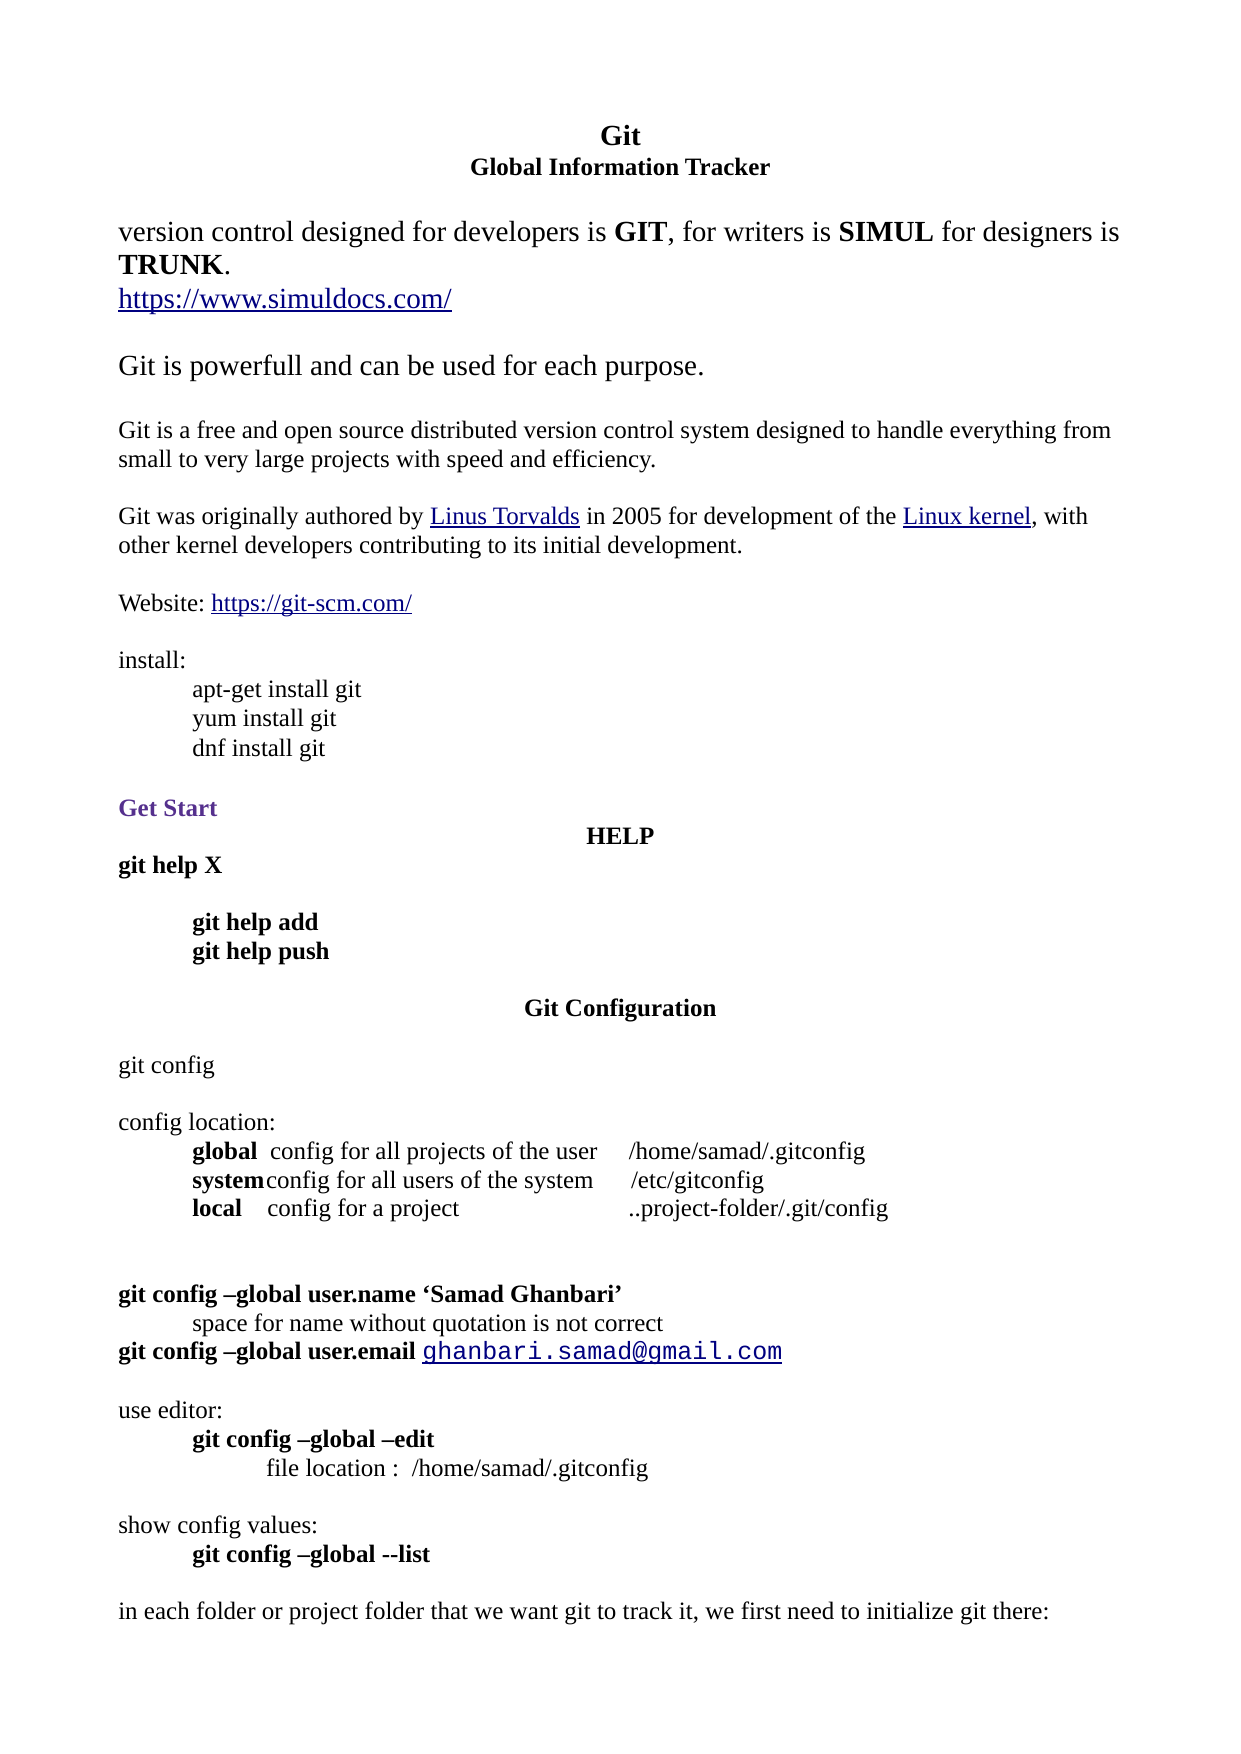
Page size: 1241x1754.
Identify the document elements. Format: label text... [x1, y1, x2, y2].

text git help push [118, 936, 1122, 965]
text git config –global user.email ghanbari.samad@gmail.com [118, 1336, 1122, 1367]
text show config values: [118, 1510, 1122, 1539]
text Website: https://git-scm.com/ [118, 588, 1122, 616]
text in each folder or project folder that we want git to track it, we first need to initialize git there: [118, 1596, 1122, 1625]
text Git Configuration [118, 993, 1122, 1022]
text Git is powerfull and can be used for each purpose. [118, 348, 1122, 382]
text git config –global –edit [118, 1424, 1122, 1453]
text use editor: [118, 1396, 1122, 1424]
text Get Start [118, 793, 1122, 821]
text global config for all projects of the user /home/samad/.gitconfig [118, 1136, 1122, 1165]
text version control designed for developers is GIT, for writers is SIMUL for designers is TRUNK. [118, 214, 1122, 281]
text system config for all users of the system /etc/gitconfig [118, 1165, 1122, 1193]
text yum install git [118, 703, 1122, 733]
text space for name without quotation is not correct [118, 1308, 1122, 1336]
text Global Information Tracker [118, 152, 1122, 180]
text HELP [118, 821, 1122, 850]
text git config –global --list [118, 1539, 1122, 1568]
text https://www.simuldocs.com/ [118, 281, 1122, 314]
text git help X [118, 850, 1122, 879]
text git config [118, 1050, 1122, 1079]
text file location : /home/samad/.gitconfig [118, 1453, 1122, 1482]
text Git [118, 118, 1122, 152]
text apt-get install git [118, 674, 1122, 703]
text local config for a project ..project-folder/.git/config [118, 1193, 1122, 1222]
text git help add [118, 907, 1122, 936]
text install: [118, 645, 1122, 674]
text git config –global user.name ‘Samad Ghanbari’ [118, 1279, 1122, 1308]
text Git was originally authored by Linus Torvalds in 2005 for development of the Linux kernel, with other kernel developers contributing to its initial development. [118, 501, 1122, 559]
text config location: [118, 1107, 1122, 1136]
text dnf install git [118, 733, 1122, 764]
text Git is a free and open source distributed version control system designed to handle everything from small to very large projects with speed and efficiency. [118, 415, 1122, 473]
